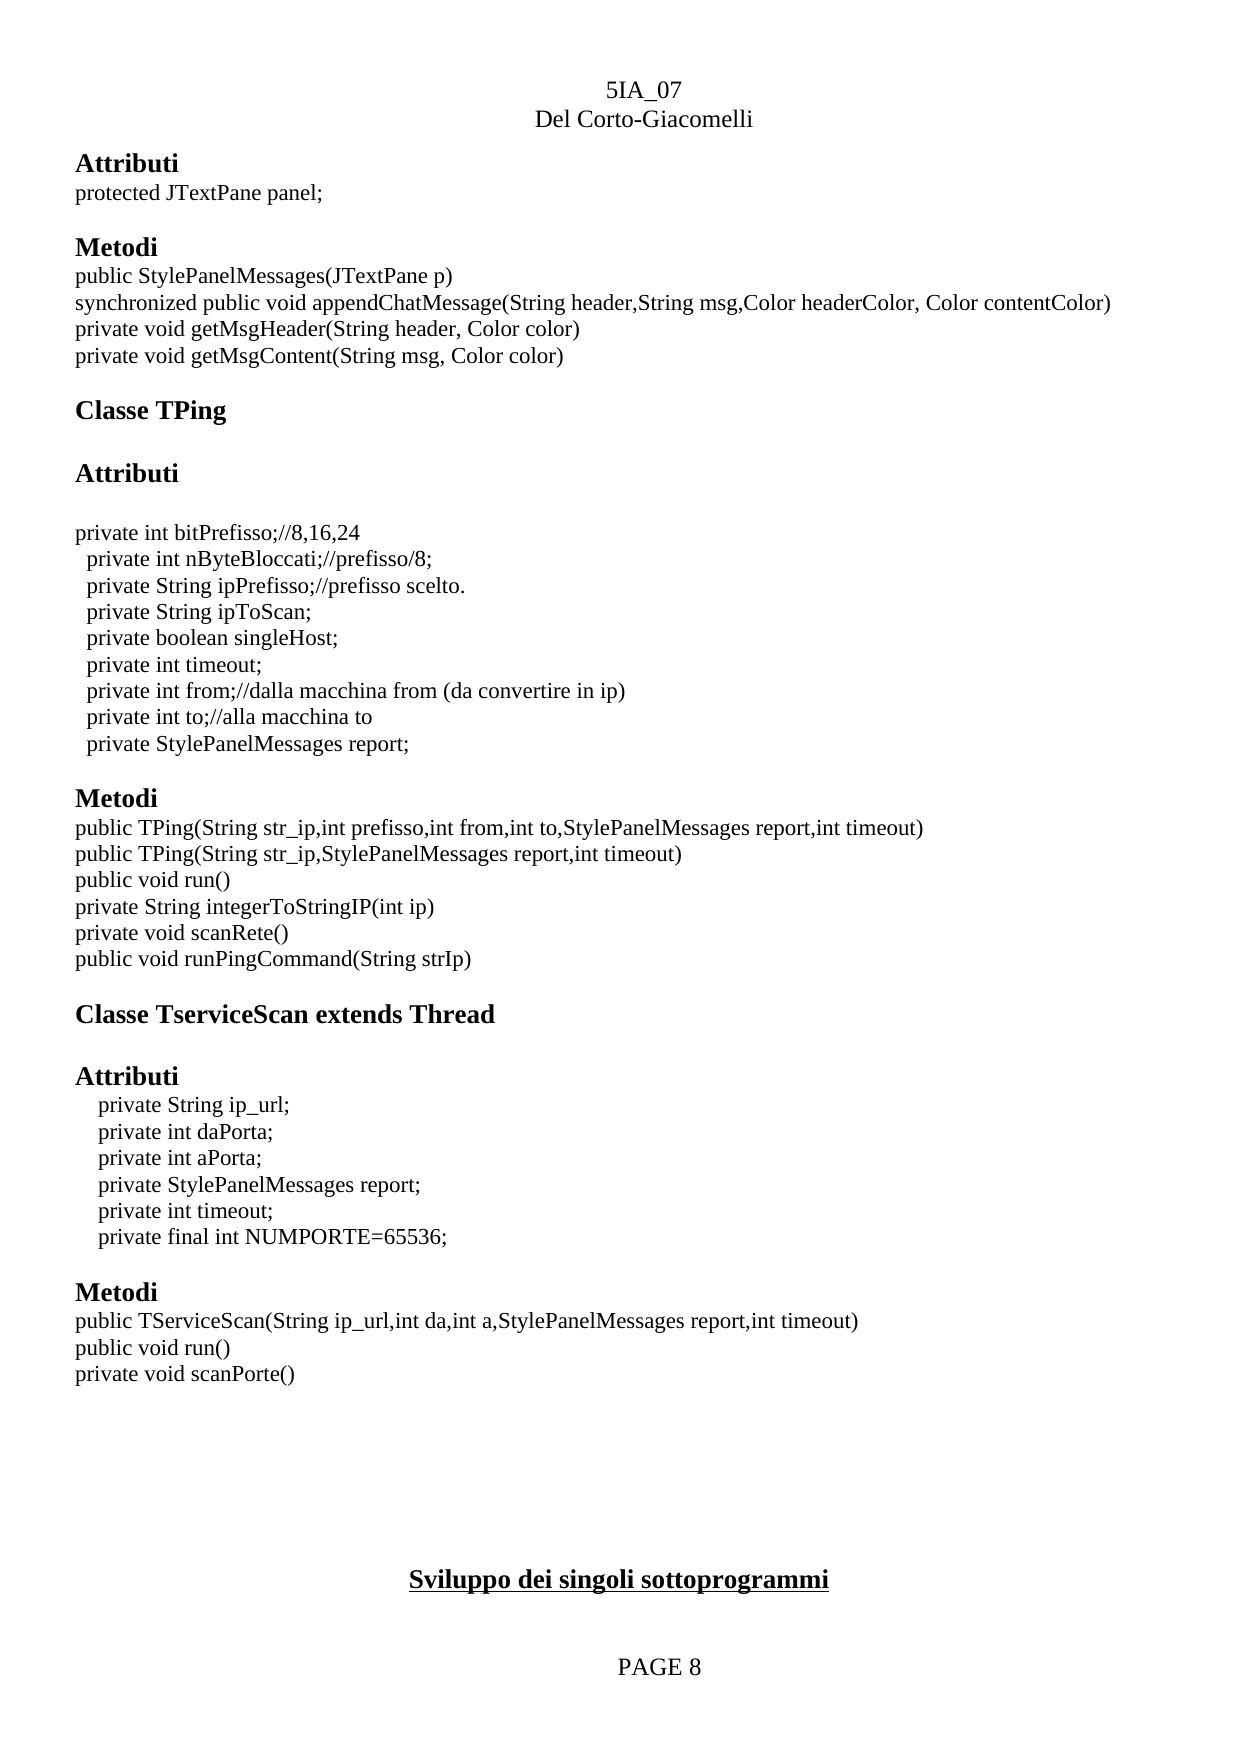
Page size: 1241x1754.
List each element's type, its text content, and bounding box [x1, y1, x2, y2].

text private String ip_url; [75, 1092, 1162, 1118]
text Metodi [75, 231, 1162, 263]
text private int daPorta; [75, 1118, 1162, 1144]
text private StylePanelMessages report; [75, 730, 1162, 756]
text private String ipPrefisso;//prefisso scelto. [75, 572, 1162, 598]
text private void scanRete() [75, 919, 1162, 945]
text public void runPingCommand(String strIp) [75, 945, 1162, 972]
text public TPing(String str_ip,int prefisso,int from,int to,StylePanelMessages report,int timeout) [75, 814, 1162, 840]
text Classe TPing [75, 394, 1162, 426]
text Attributi [75, 457, 1162, 488]
text private String integerToStringIP(int ip) [75, 893, 1162, 919]
text private void getMsgHeader(String header, Color color) [75, 315, 1162, 342]
text Classe TserviceScan extends Thread [75, 998, 1162, 1029]
text private void getMsgContent(String msg, Color color) [75, 342, 1162, 368]
text public TServiceScan(String ip_url,int da,int a,StylePanelMessages report,int timeout) [75, 1307, 1162, 1333]
text Metodi [75, 1276, 1162, 1307]
text public StylePanelMessages(JTextPane p) [75, 263, 1162, 289]
subtitle Sviluppo dei singoli sottoprogrammi [75, 1563, 1162, 1595]
text private int from;//dalla macchina from (da convertire in ip) [75, 677, 1162, 703]
text private int aPorta; [75, 1144, 1162, 1171]
text public void run() [75, 1333, 1162, 1360]
text Attributi [75, 148, 1162, 179]
text private int bitPrefisso;//8,16,24 [75, 519, 1162, 545]
text private void scanPorte() [75, 1360, 1162, 1386]
text private int timeout; [75, 1197, 1162, 1223]
text protected JTextPane panel; [75, 179, 1162, 205]
text public TPing(String str_ip,StylePanelMessages report,int timeout) [75, 840, 1162, 866]
text private int to;//alla macchina to [75, 703, 1162, 730]
text private final int NUMPORTE=65536; [75, 1223, 1162, 1250]
text private String ipToScan; [75, 598, 1162, 624]
text private boolean singleHost; [75, 624, 1162, 651]
text public void run() [75, 866, 1162, 893]
text private int timeout; [75, 651, 1162, 677]
text Metodi [75, 782, 1162, 814]
text Attributi [75, 1060, 1162, 1092]
text synchronized public void appendChatMessage(String header,String msg,Color headerColor, Color contentColor) [75, 289, 1162, 315]
text private int nByteBloccati;//prefisso/8; [75, 545, 1162, 572]
text private StylePanelMessages report; [75, 1171, 1162, 1197]
